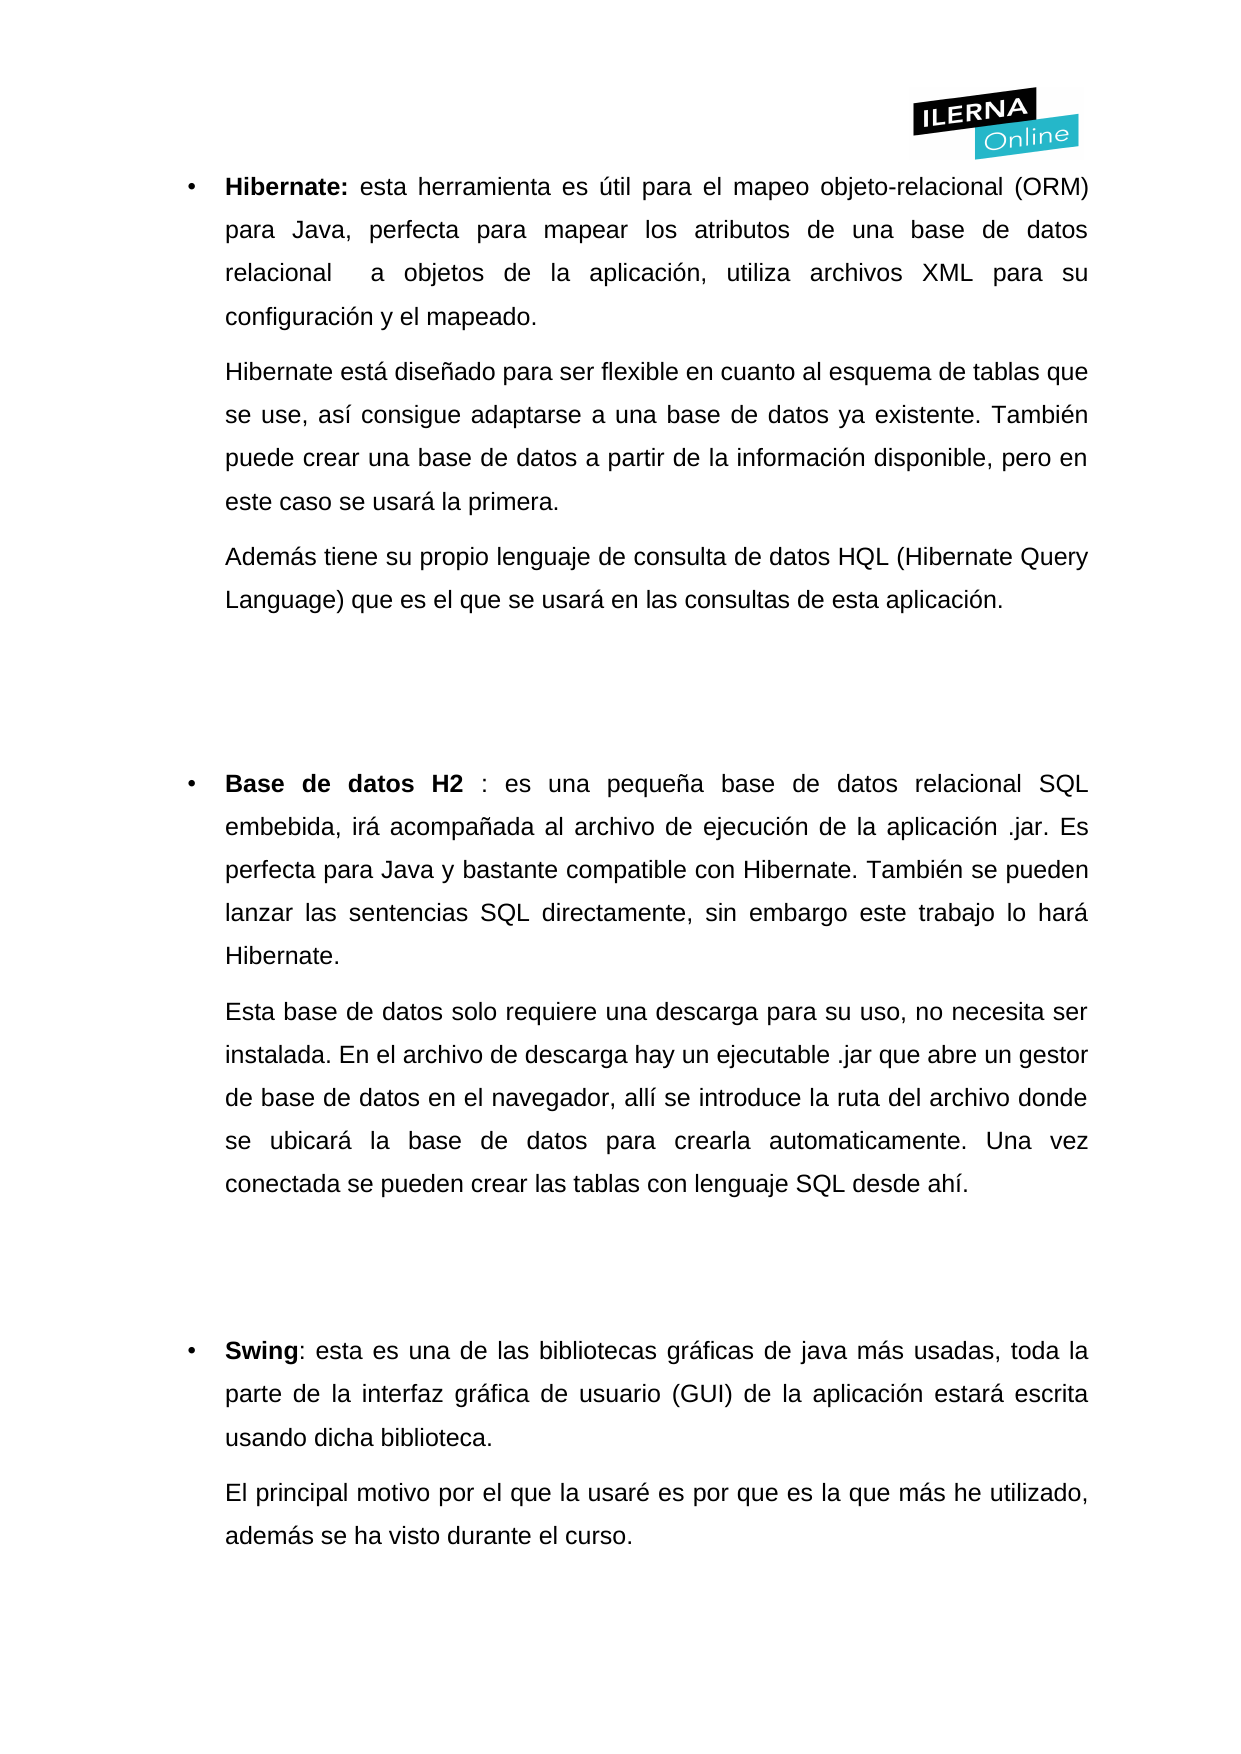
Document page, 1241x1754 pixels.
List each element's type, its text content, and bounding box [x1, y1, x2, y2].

picture [908, 87, 1084, 160]
list Además tiene su propio lenguaje de consulta de datos HQL (Hibernate Query Language) que es el que se usará en las consultas de esta aplicación. [187, 542, 1090, 614]
list Hibernate está diseñado para ser flexible en cuanto al esquema de tablas que se use, así consigue adaptarse a una base de datos ya existente. También puede crear una base de datos a partir de la información disponible, pero en este caso se usará la primera. [187, 357, 1090, 515]
list Base de datos H2 : es una pequeña base de datos relacional SQL embebida, irá acompañada al archivo de ejecución de la aplicación .jar. Es perfecta para Java y bastante compatible con Hibernate. También se pueden lanzar las sentencias SQL directamente, sin embargo este trabajo lo hará Hibernate. [187, 768, 1090, 970]
list Swing: esta es una de las bibliotecas gráficas de java más usadas, toda la parte de la interfaz gráfica de usuario (GUI) de la aplicación estará escrita usando dicha biblioteca. [187, 1336, 1090, 1451]
list El principal motivo por el que la usaré es por que es la que más he utilizado, además se ha visto durante el curso. [187, 1478, 1090, 1550]
list Hibernate: esta herramienta es útil para el mapeo objeto-relacional (ORM) para Java, perfecta para mapear los atributos de una base de datos relacional a objetos de la aplicación, utiliza archivos XML para su configuración y el mapeado. [187, 172, 1090, 330]
list Esta base de datos solo requiere una descarga para su uso, no necesita ser instalada. En el archivo de descarga hay un ejecutable .jar que abre un gestor de base de datos en el navegador, allí se introduce la ruta del archivo donde se ubicará la base de datos para crearla automaticamente. Una vez conectada se pueden crear las tablas con lenguaje SQL desde ahí. [187, 997, 1090, 1198]
